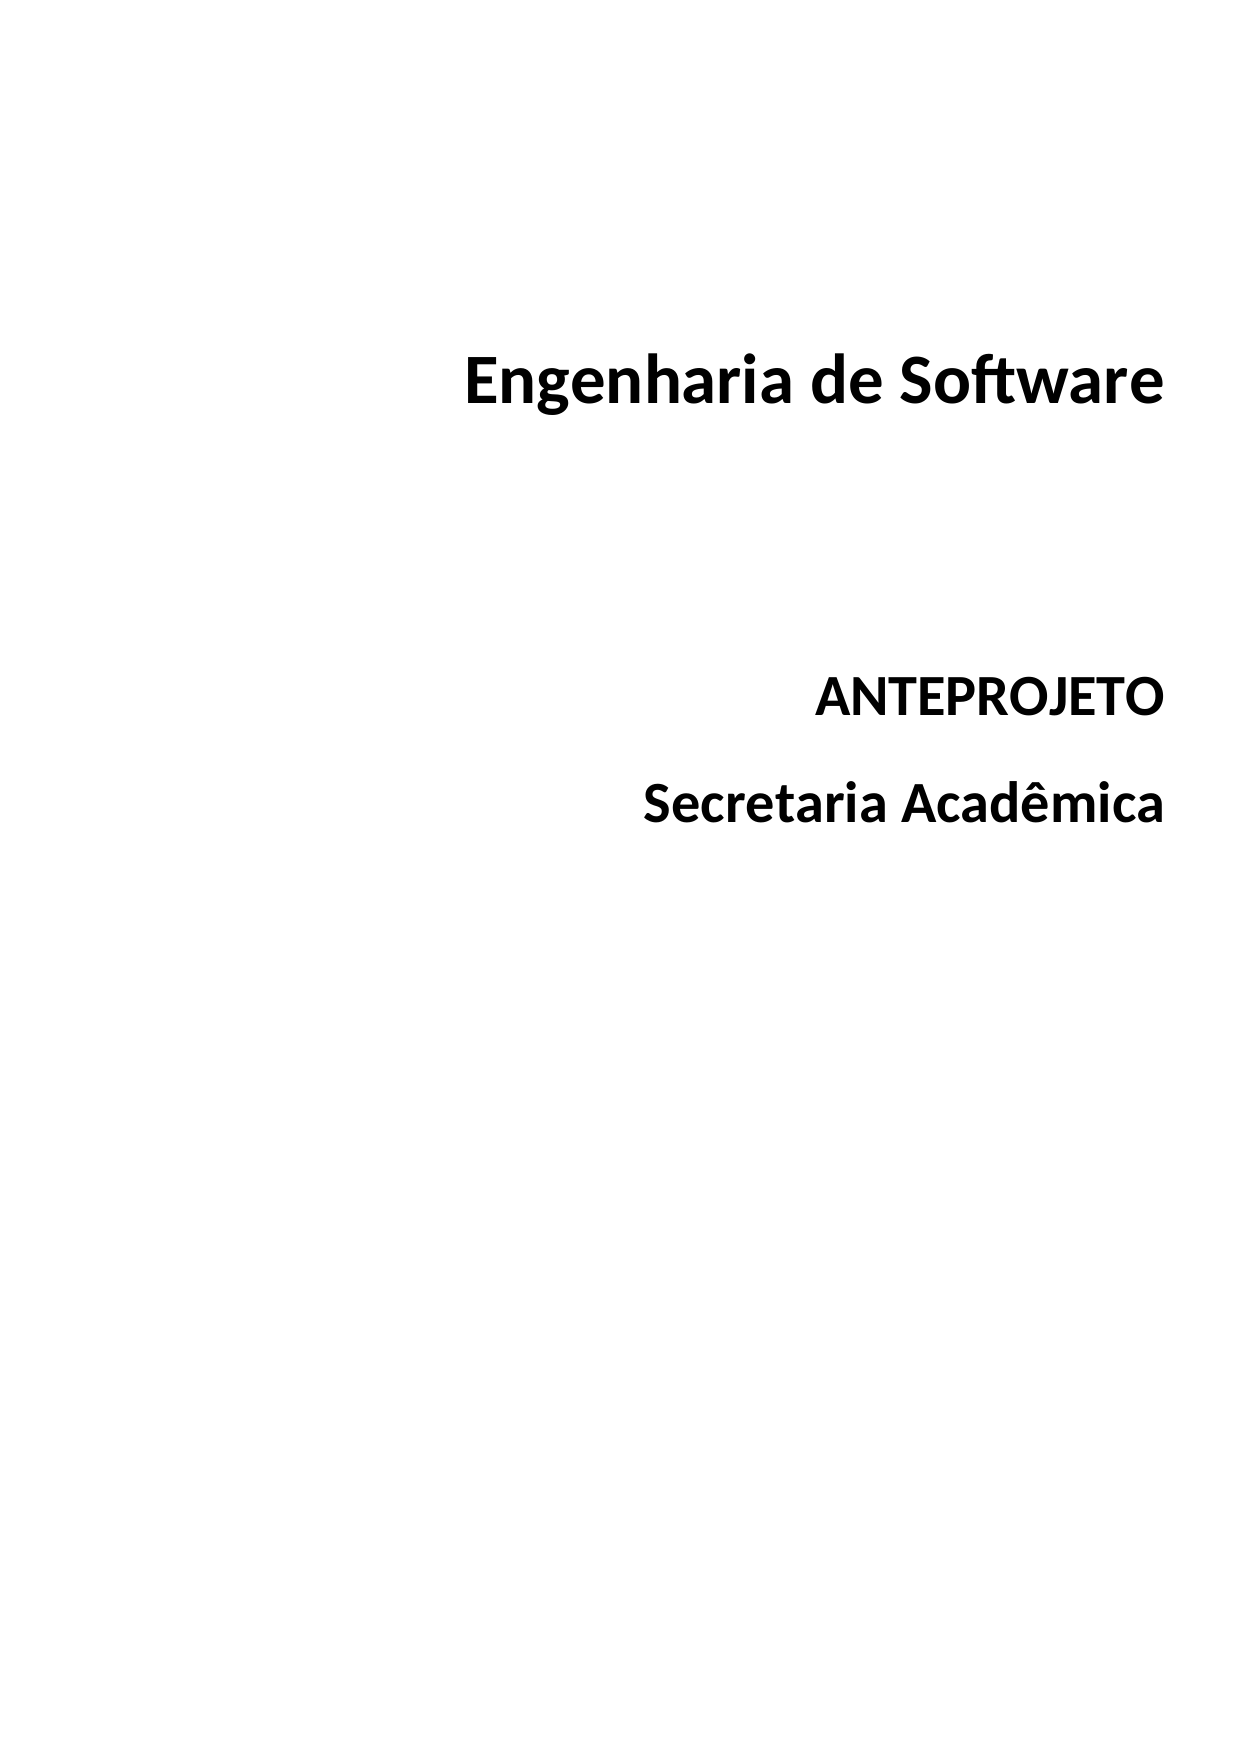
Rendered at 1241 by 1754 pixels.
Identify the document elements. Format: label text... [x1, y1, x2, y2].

text Secretaria Acadêmica [75, 765, 1165, 837]
text ANTEPROJETO [75, 658, 1165, 730]
text Engenharia de Software [75, 334, 1165, 421]
